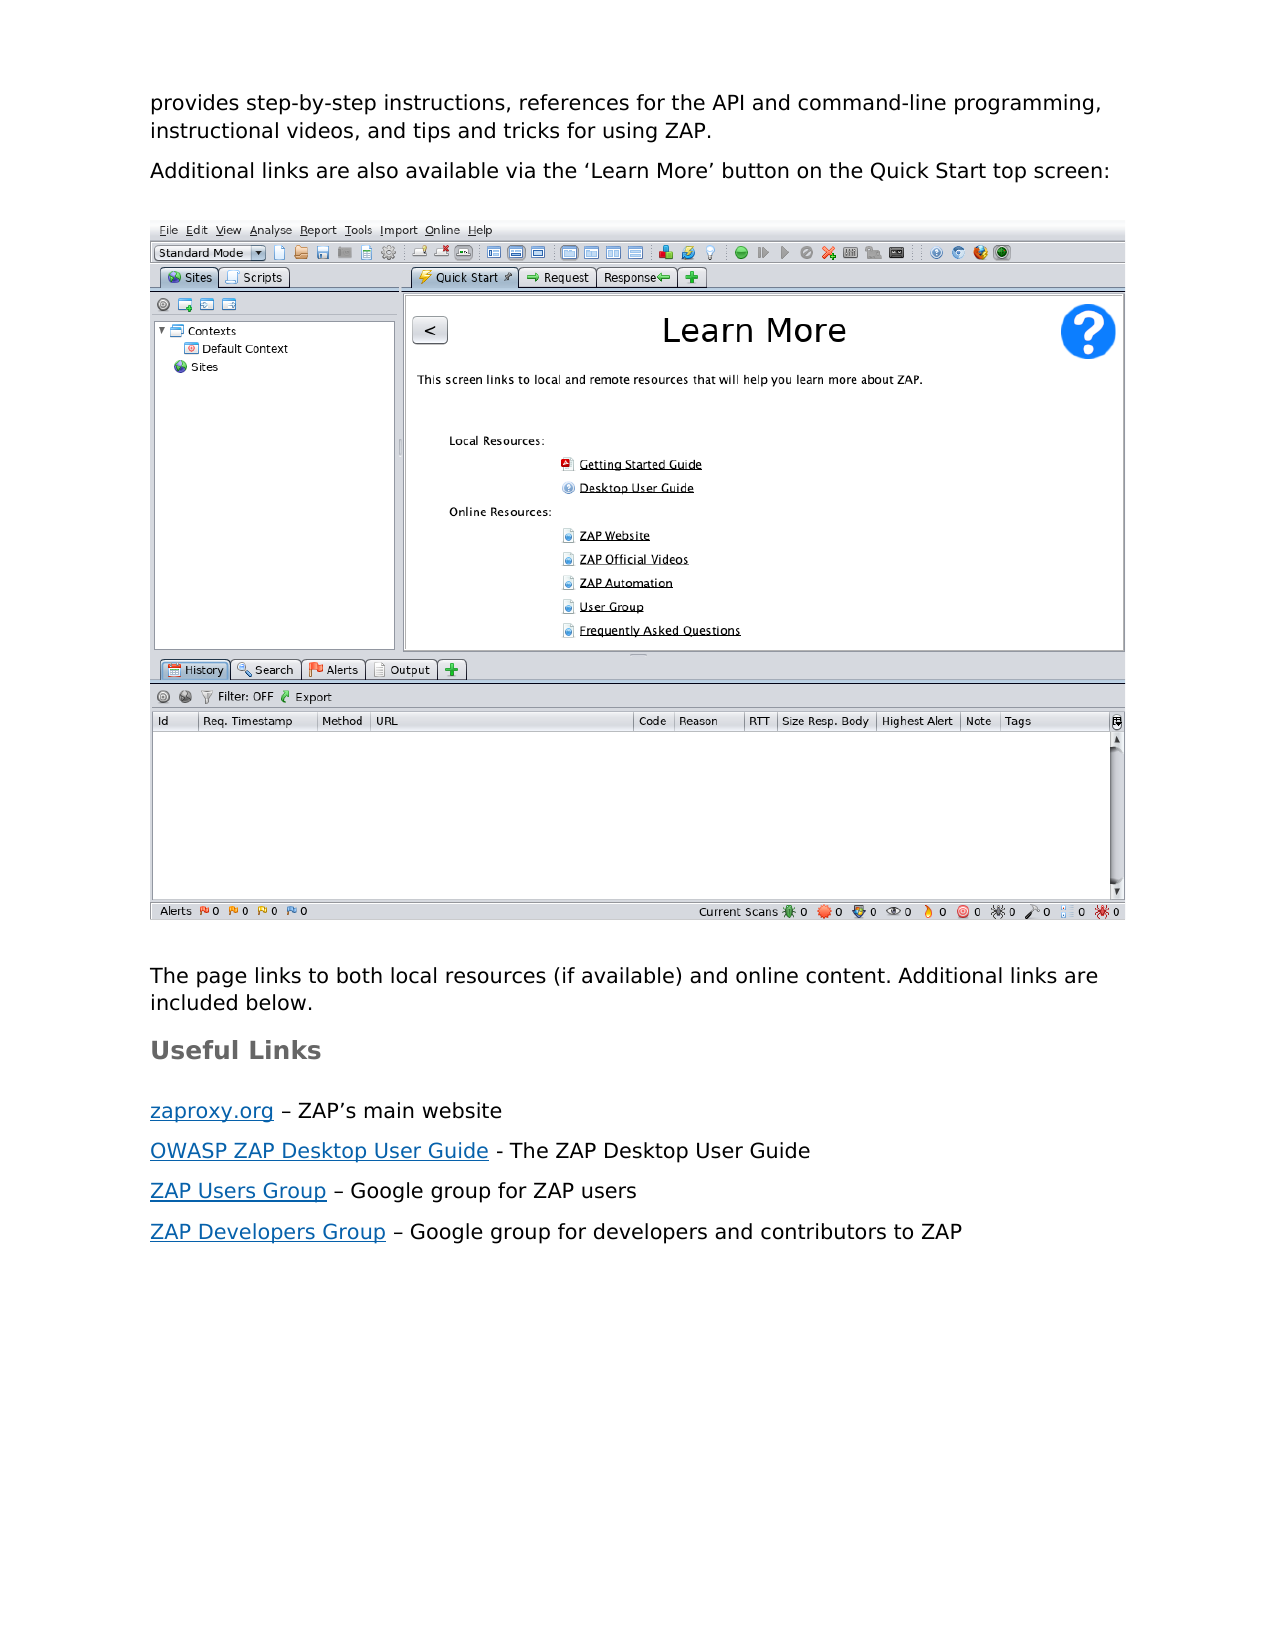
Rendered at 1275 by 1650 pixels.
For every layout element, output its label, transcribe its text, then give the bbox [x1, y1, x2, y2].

text zaproxy.org – ZAP’s main website [150, 1099, 1125, 1123]
text provides step-by-step instructions, references for the API and command-line programming, instructional videos, and tips and tricks for using ZAP. [150, 91, 1125, 143]
text OWASP ZAP Desktop User Guide - The ZAP Desktop User Guide [150, 1139, 1125, 1163]
text The page links to both local resources (if available) and online content. Additional links are included below. [150, 964, 1125, 1016]
text ZAP Users Group – Google group for ZAP users [150, 1179, 1125, 1204]
text Additional links are also available via the ‘Learn More’ button on the Quick Start top screen: [150, 159, 1125, 183]
picture [150, 220, 1125, 920]
text ZAP Developers Group – Google group for developers and contributors to ZAP [150, 1220, 1125, 1244]
subtitle Useful Links [150, 1036, 1125, 1065]
